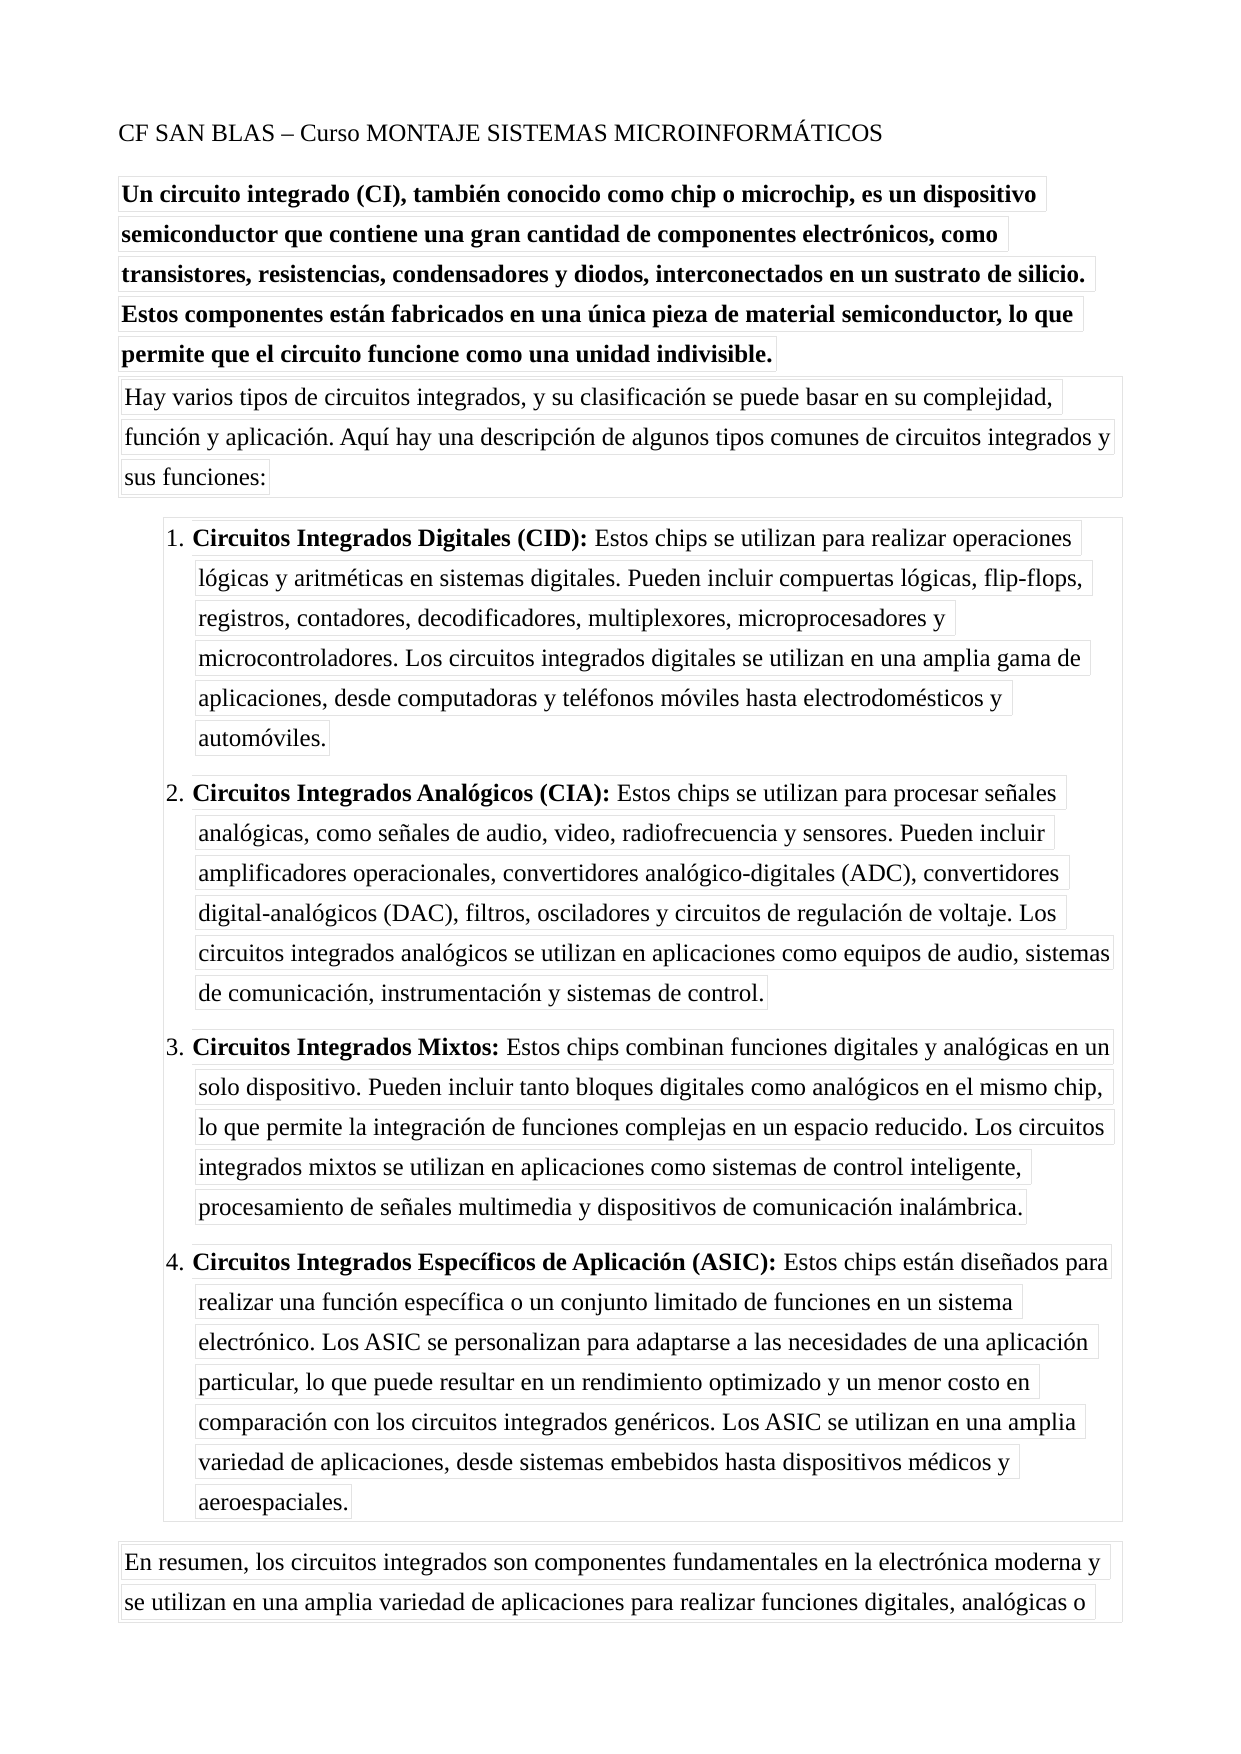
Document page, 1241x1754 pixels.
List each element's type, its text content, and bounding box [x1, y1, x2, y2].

list Circuitos Integrados Digitales (CID): Estos chips se utilizan para realizar operaciones lógicas y aritméticas en sistemas digitales. Pueden incluir compuertas lógicas, flip-flops, registros, contadores, decodificadores, multiplexores, microprocesadores y microcontroladores. Los circuitos integrados digitales se utilizan en una amplia gama de aplicaciones, desde computadoras y teléfonos móviles hasta electrodomésticos y automóviles. [164, 518, 1122, 755]
text Hay varios tipos de circuitos integrados, y su clasificación se puede basar en su complejidad, función y aplicación. Aquí hay una descripción de algunos tipos comunes de circuitos integrados y sus funciones: [119, 377, 1122, 497]
text Un circuito integrado (CI), también conocido como chip o microchip, es un dispositivo semiconductor que contiene una gran cantidad de componentes electrónicos, como transistores, resistencias, condensadores y diodos, interconectados en un sustrato de silicio. Estos componentes están fabricados en una única pieza de material semiconductor, lo que permite que el circuito funcione como una unidad indivisible. [118, 176, 1122, 371]
list Circuitos Integrados Analógicos (CIA): Estos chips se utilizan para procesar señales analógicas, como señales de audio, video, radiofrecuencia y sensores. Pueden incluir amplificadores operacionales, convertidores analógico-digitales (ADC), convertidores digital-analógicos (DAC), filtros, osciladores y circuitos de regulación de voltaje. Los circuitos integrados analógicos se utilizan en aplicaciones como equipos de audio, sistemas de comunicación, instrumentación y sistemas de control. [164, 772, 1122, 1009]
list Circuitos Integrados Mixtos: Estos chips combinan funciones digitales y analógicas en un solo dispositivo. Pueden incluir tanto bloques digitales como analógicos en el mismo chip, lo que permite la integración de funciones complejas en un espacio reducido. Los circuitos integrados mixtos se utilizan en aplicaciones como sistemas de control inteligente, procesamiento de señales multimedia y dispositivos de comunicación inalámbrica. [164, 1026, 1122, 1224]
list Circuitos Integrados Específicos de Aplicación (ASIC): Estos chips están diseñados para realizar una función específica o un conjunto limitado de funciones en un sistema electrónico. Los ASIC se personalizan para adaptarse a las necesidades de una aplicación particular, lo que puede resultar en un rendimiento optimizado y un menor costo en comparación con los circuitos integrados genéricos. Los ASIC se utilizan en una amplia variedad de aplicaciones, desde sistemas embebidos hasta dispositivos médicos y aeroespaciales. [164, 1241, 1122, 1521]
text En resumen, los circuitos integrados son componentes fundamentales en la electrónica moderna y se utilizan en una amplia variedad de aplicaciones para realizar funciones digitales, analógicas o [119, 1542, 1122, 1622]
